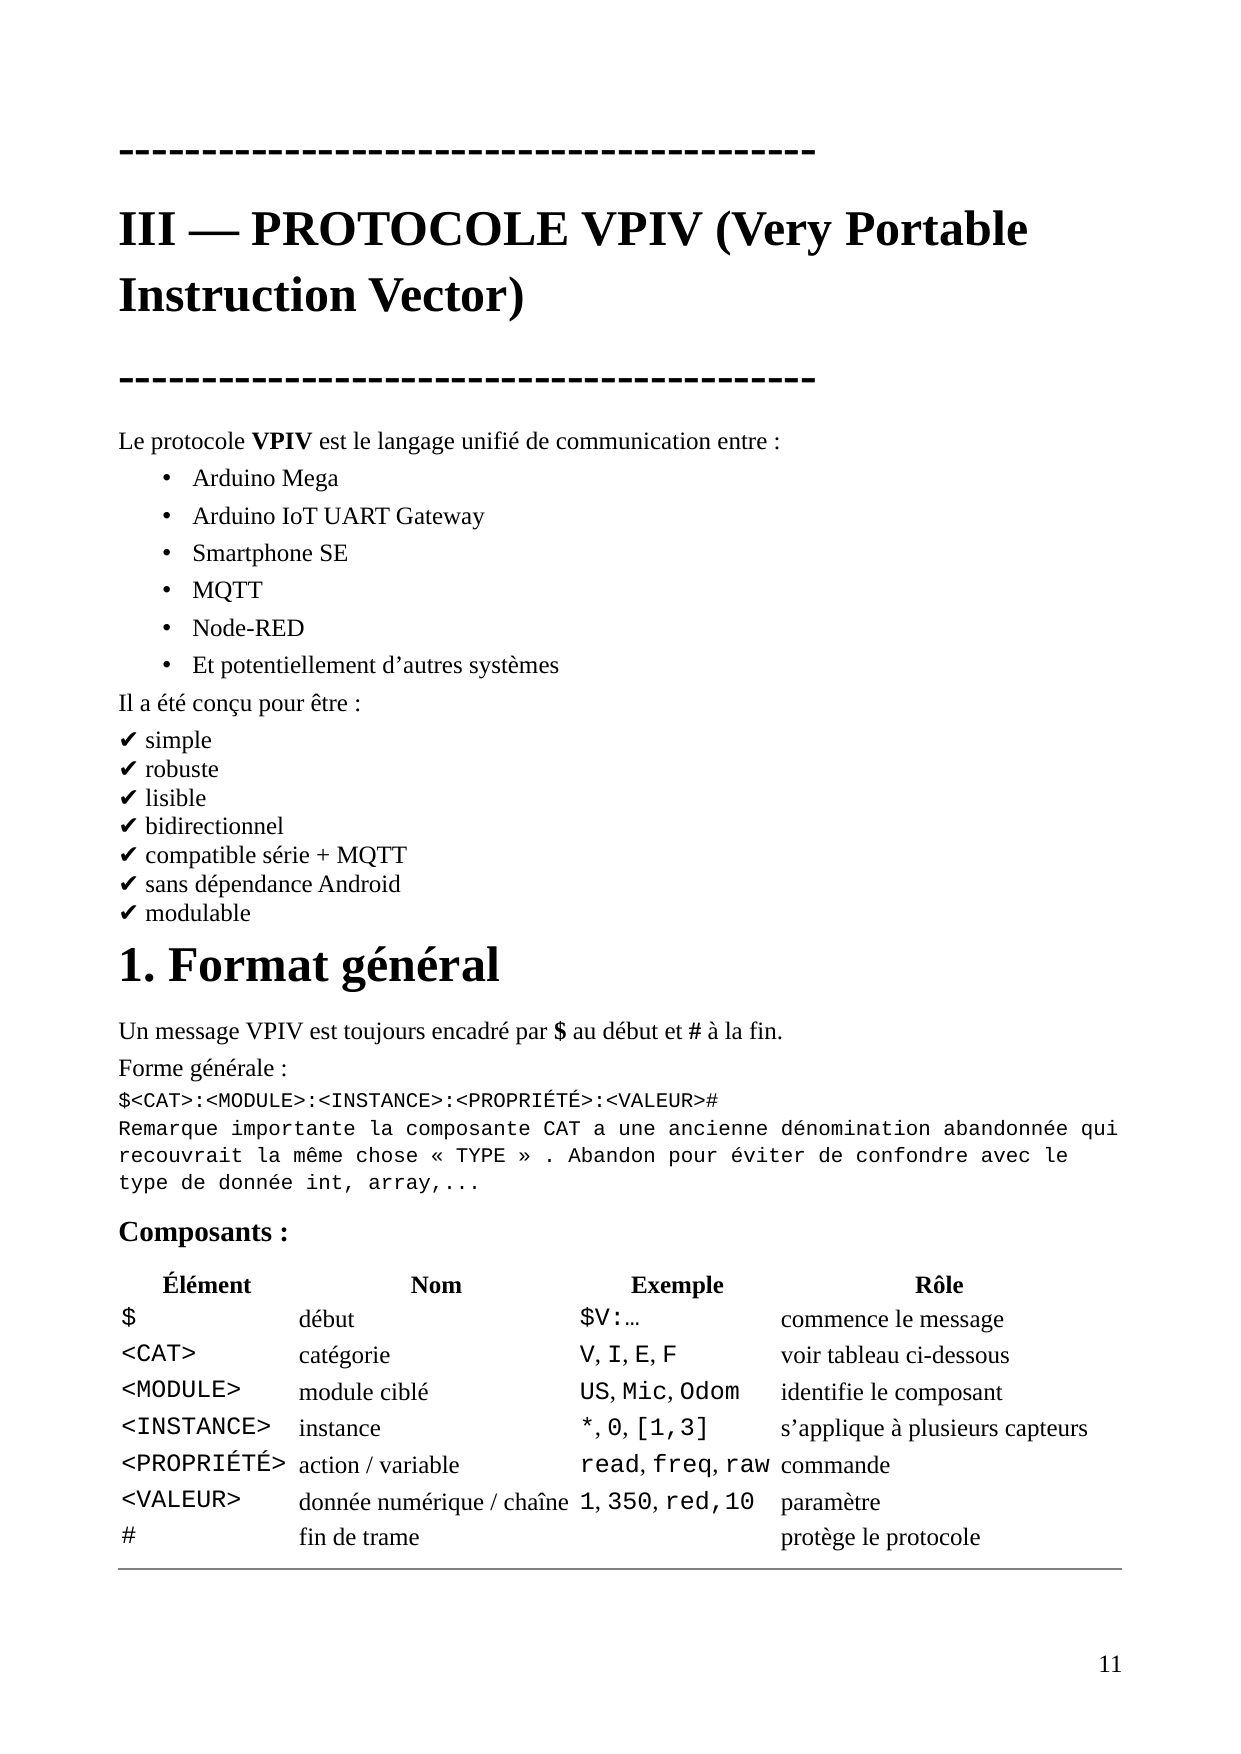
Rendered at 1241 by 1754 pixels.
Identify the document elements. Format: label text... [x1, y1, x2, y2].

table_cell # [118, 1520, 296, 1554]
table_cell <PROPRIÉTÉ> [118, 1446, 296, 1483]
table_cell US, Mic, Odom [577, 1373, 778, 1409]
table_cell début [296, 1302, 577, 1336]
table_cell paramètre [778, 1483, 1101, 1519]
text $<CAT>:<MODULE>:<INSTANCE>:<PROPRIÉTÉ>:<VALEUR># Remarque importante la composante CAT a une ancienne dénomination abandonnée qui recouvrait la même chose « TYPE » . Abandon pour éviter de confondre avec le type de donnée int, array,... [118, 1091, 1122, 1196]
list MQTT [162, 576, 1122, 604]
table_cell s’applique à plusieurs capteurs [778, 1410, 1101, 1446]
table_cell [577, 1520, 778, 1554]
subtitle 1. Format général [118, 935, 1122, 993]
table_cell catégorie [296, 1336, 577, 1373]
text ✔ simple ✔ robuste ✔ lisible ✔ bidirectionnel ✔ compatible série + MQTT ✔ sans dépendance Android ✔ modulable [118, 725, 1122, 926]
table_cell module ciblé [296, 1373, 577, 1409]
table_cell $V:… [577, 1302, 778, 1336]
table_header Élément [118, 1267, 296, 1302]
list Arduino IoT UART Gateway [162, 501, 1122, 529]
list Arduino Mega [162, 463, 1122, 492]
subtitle Composants : [118, 1214, 1122, 1247]
table_cell donnée numérique / chaîne [296, 1483, 577, 1519]
table_cell <VALEUR> [118, 1483, 296, 1519]
table_cell identifie le composant [778, 1373, 1101, 1409]
text Le protocole VPIV est le langage unifié de communication entre : [118, 426, 1122, 455]
table_cell <MODULE> [118, 1373, 296, 1409]
table_cell commence le message [778, 1302, 1101, 1336]
table_cell $ [118, 1302, 296, 1336]
text Forme générale : [118, 1053, 1122, 1082]
table_cell instance [296, 1410, 577, 1446]
text Il a été conçu pour être : [118, 688, 1122, 717]
table_header Exemple [577, 1267, 778, 1302]
list Smartphone SE [162, 538, 1122, 567]
text Un message VPIV est toujours encadré par $ au début et # à la fin. [118, 1016, 1122, 1044]
table_cell protège le protocole [778, 1520, 1101, 1554]
table_cell V, I, E, F [577, 1336, 778, 1373]
table_cell action / variable [296, 1446, 577, 1483]
table_cell <CAT> [118, 1336, 296, 1373]
subtitle ------------------------------------------ [118, 118, 1122, 176]
table_cell voir tableau ci-dessous [778, 1336, 1101, 1373]
table_cell 1, 350, red,10 [577, 1483, 778, 1519]
subtitle III — PROTOCOLE VPIV (Very Portable Instruction Vector) [118, 199, 1122, 322]
table_header Rôle [778, 1267, 1101, 1302]
table_cell read, freq, raw [577, 1446, 778, 1483]
table_cell <INSTANCE> [118, 1410, 296, 1446]
subtitle ------------------------------------------ [118, 345, 1122, 403]
table_cell commande [778, 1446, 1101, 1483]
table_cell *, 0, [1,3] [577, 1410, 778, 1446]
table_cell fin de trame [296, 1520, 577, 1554]
list Et potentiellement d’autres systèmes [162, 650, 1122, 679]
list Node-RED [162, 613, 1122, 642]
table_header Nom [296, 1267, 577, 1302]
